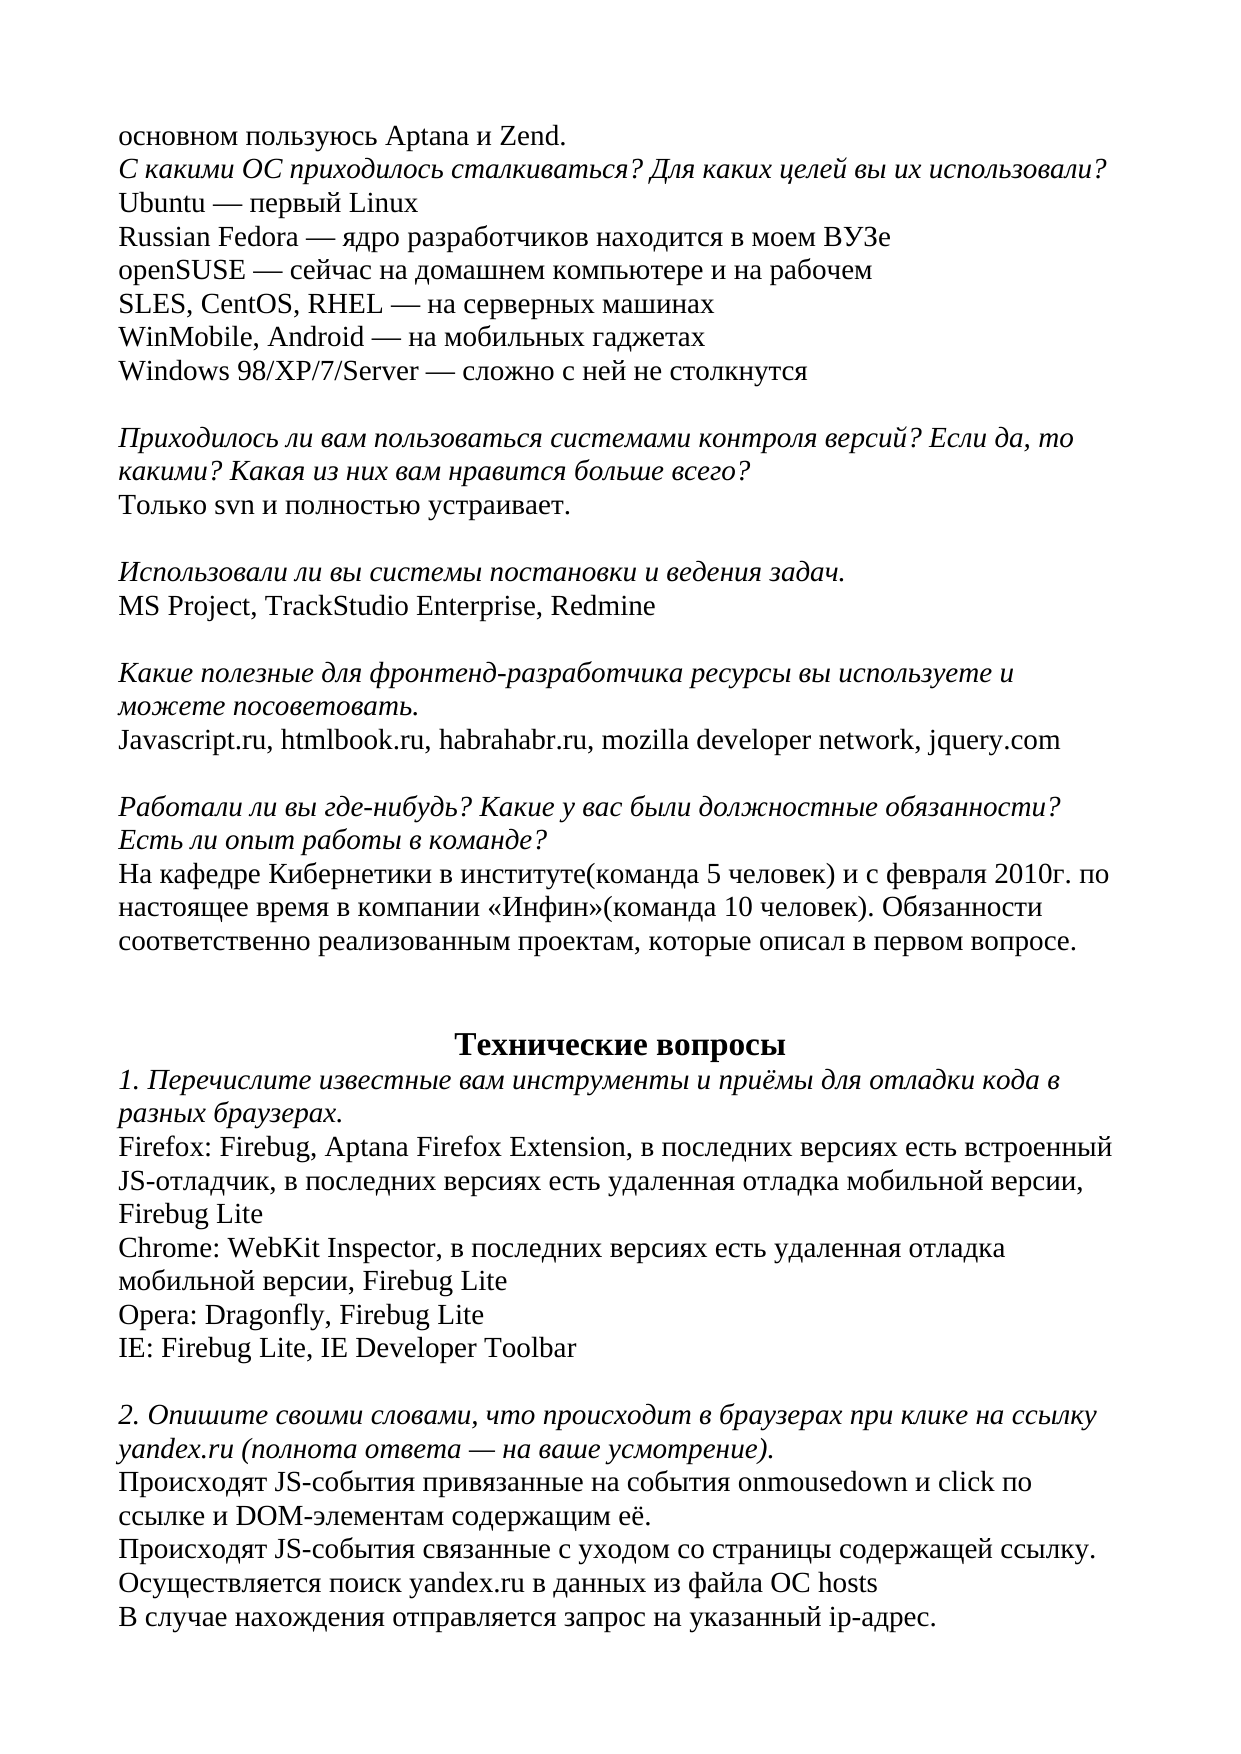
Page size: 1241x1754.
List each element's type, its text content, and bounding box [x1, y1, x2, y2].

text Windows 98/XP/7/Server — сложно с ней не столкнутся [118, 353, 1122, 386]
text IE: Firebug Lite, IE Developer Toolbar [118, 1330, 1122, 1364]
text 2. Опишите своими словами, что происходит в браузерах при клике на ссылку yandex.ru (полнота ответа — на ваше усмотрение). [118, 1397, 1122, 1464]
text Opera: Dragonfly, Firebug Lite [118, 1297, 1122, 1330]
text Javascript.ru, htmlbook.ru, habrahabr.ru, mozilla developer network, jquery.com [118, 722, 1122, 755]
text WinMobile, Android — на мобильных гаджетах [118, 319, 1122, 353]
text SLES, CentOS, RHEL — на серверных машинах [118, 286, 1122, 319]
text На кафедре Кибернетики в институте(команда 5 человек) и с февраля 2010г. по настоящее время в компании «Инфин»(команда 10 человек). Обязанности соответственно реализованным проектам, которые описал в первом вопросе. [118, 856, 1122, 957]
text Работали ли вы где-нибудь? Какие у вас были должностные обязанности? Есть ли опыт работы в команде? [118, 789, 1122, 856]
text Только svn и полностью устраивает. [118, 487, 1122, 521]
text С какими ОС приходилось сталкиваться? Для каких целей вы их использовали? [118, 152, 1122, 185]
text Происходят JS-события привязанные на события onmousedown и click по ссылке и DOM-элементам содержащим её. [118, 1464, 1122, 1532]
text Приходилось ли вам пользоваться системами контроля версий? Если да, то какими? Какая из них вам нравится больше всего? [118, 420, 1122, 487]
text Использовали ли вы системы постановки и ведения задач. [118, 554, 1122, 588]
text Какие полезные для фронтенд-разработчика ресурсы вы используете и можете посоветовать. [118, 655, 1122, 722]
text Происходят JS-события связанные с уходом со страницы содержащей ссылку. Осуществляется поиск yandex.ru в данных из файла ОС hosts В случае нахождения отправляется запрос на указанный ip-адрес. [118, 1532, 1122, 1632]
text Firefox: Firebug, Aptana Firefox Extension, в последних версиях есть встроенный JS-отладчик, в последних версиях есть удаленная отладка мобильной версии, Firebug Lite [118, 1129, 1122, 1230]
text Технические вопросы [118, 1024, 1122, 1062]
text 1. Перечислите известные вам инструменты и приёмы для отладки кода в разных браузерах. [118, 1062, 1122, 1129]
text MS Project, TrackStudio Enterprise, Redmine [118, 588, 1122, 621]
text Chrome: WebKit Inspector, в последних версиях есть удаленная отладка мобильной версии, Firebug Lite [118, 1230, 1122, 1297]
text Russian Fedora — ядро разработчиков находится в моем ВУЗе [118, 219, 1122, 252]
text Ubuntu — первый Linux [118, 185, 1122, 219]
text основном пользуюсь Aptana и Zend. [118, 118, 1122, 152]
text openSUSE — сейчас на домашнем компьютере и на рабочем [118, 252, 1122, 286]
